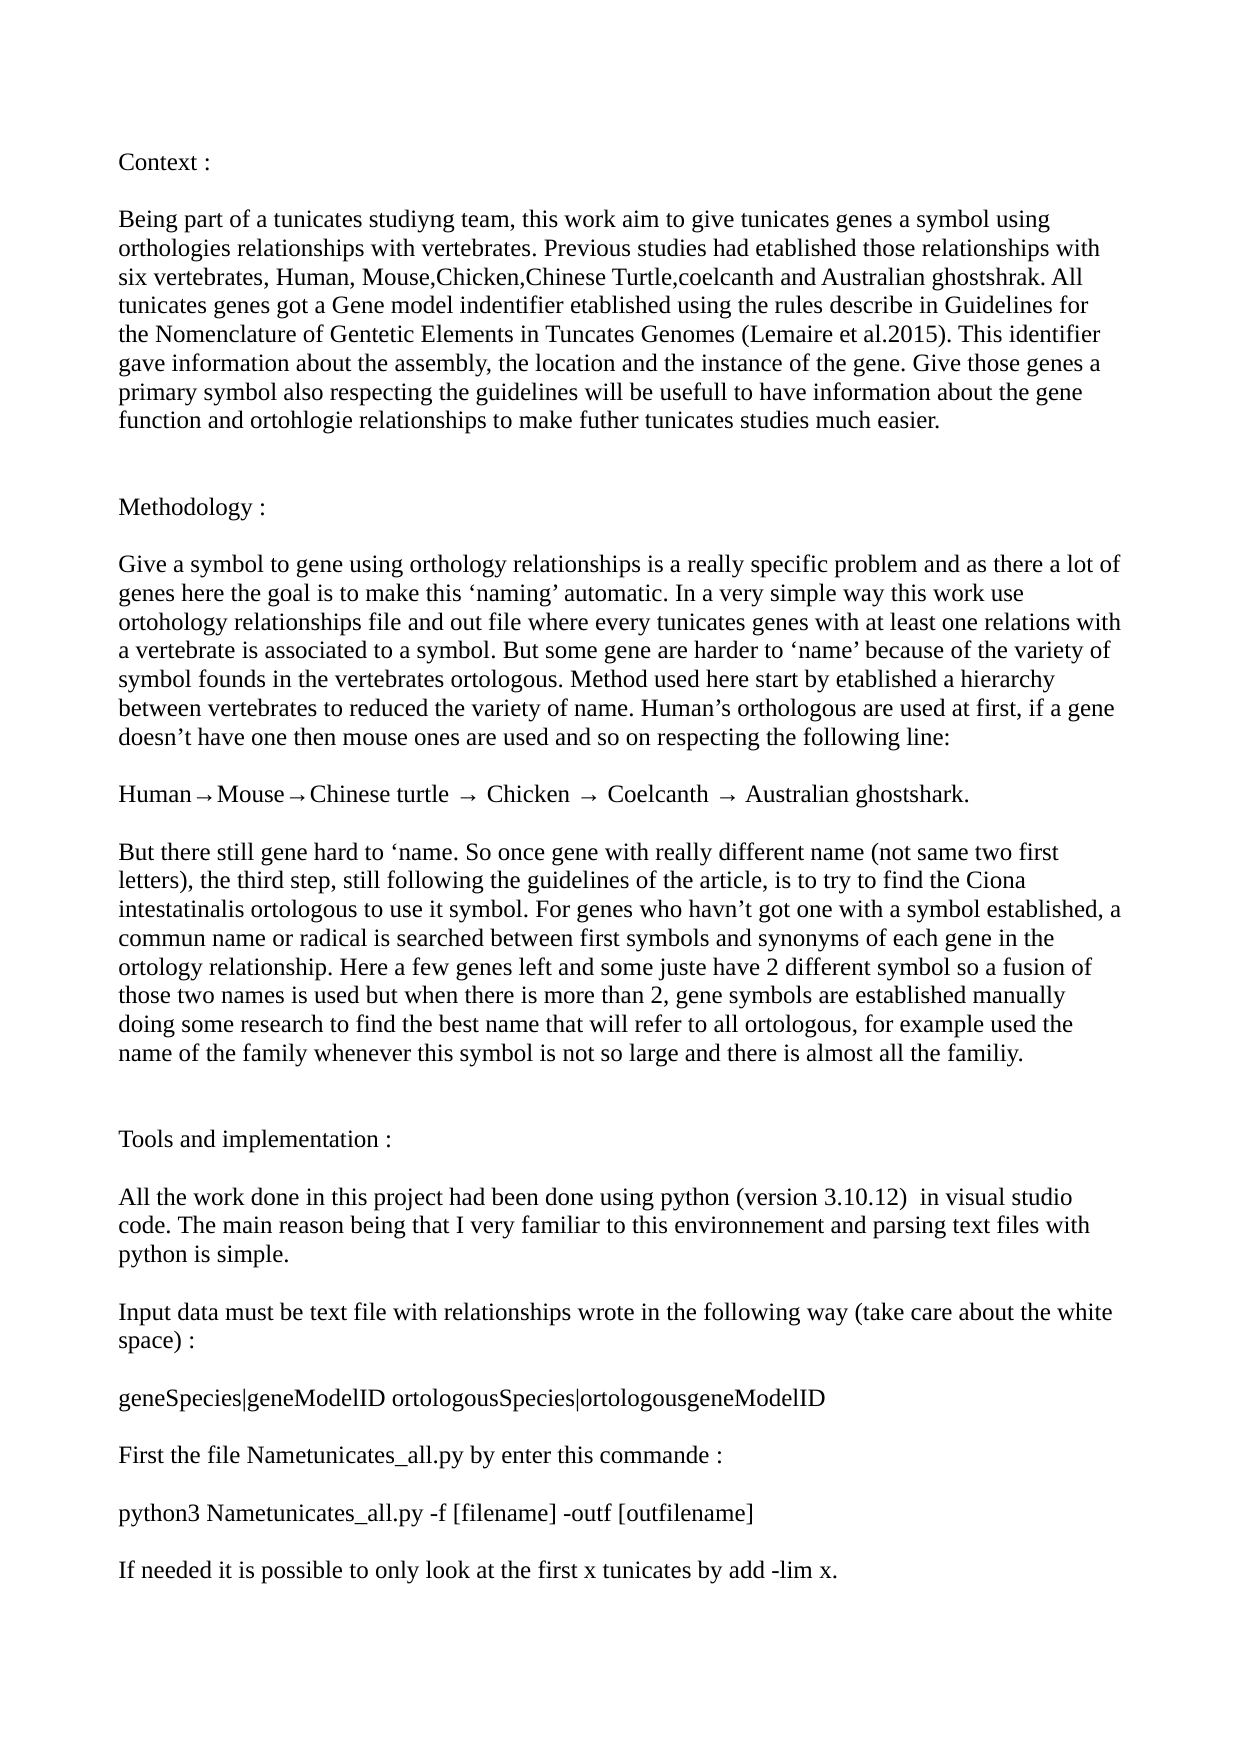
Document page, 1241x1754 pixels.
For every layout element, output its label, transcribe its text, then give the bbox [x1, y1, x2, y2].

text Human→Mouse→Chinese turtle → Chicken → Coelcanth → Australian ghostshark. [118, 779, 1122, 808]
text Context : [118, 147, 1122, 176]
text All the work done in this project had been done using python (version 3.10.12) in visual studio code. The main reason being that I very familiar to this environnement and parsing text files with python is simple. [118, 1182, 1122, 1268]
text Tools and implementation : [118, 1124, 1122, 1153]
text geneSpecies|geneModelID ortologousSpecies|ortologousgeneModelID [118, 1383, 1122, 1412]
text python3 Nametunicates_all.py -f [filename] -outf [outfilename] [118, 1498, 1122, 1527]
text But there still gene hard to ‘name. So once gene with really different name (not same two first letters), the third step, still following the guidelines of the article, is to try to find the Ciona intestatinalis ortologous to use it symbol. For genes who havn’t got one with a symbol established, a commun name or radical is searched between first symbols and synonyms of each gene in the ortology relationship. Here a few genes left and some juste have 2 different symbol so a fusion of those two names is used but when there is more than 2, gene symbols are established manually doing some research to find the best name that will refer to all ortologous, for example used the name of the family whenever this symbol is not so large and there is almost all the familiy. [118, 837, 1122, 1067]
text Being part of a tunicates studiyng team, this work aim to give tunicates genes a symbol using orthologies relationships with vertebrates. Previous studies had etablished those relationships with six vertebrates, Human, Mouse,Chicken,Chinese Turtle,coelcanth and Australian ghostshrak. All tunicates genes got a Gene model indentifier etablished using the rules describe in Guidelines for the Nomenclature of Gentetic Elements in Tuncates Genomes (Lemaire et al.2015). This identifier gave information about the assembly, the location and the instance of the gene. Give those genes a primary symbol also respecting the guidelines will be usefull to have information about the gene function and ortohlogie relationships to make futher tunicates studies much easier. [118, 204, 1122, 434]
text Methodology : [118, 492, 1122, 521]
text Give a symbol to gene using orthology relationships is a really specific problem and as there a lot of genes here the goal is to make this ‘naming’ automatic. In a very simple way this work use ortohology relationships file and out file where every tunicates genes with at least one relations with a vertebrate is associated to a symbol. But some gene are harder to ‘name’ because of the variety of symbol founds in the vertebrates ortologous. Method used here start by etablished a hierarchy between vertebrates to reduced the variety of name. Human’s orthologous are used at first, if a gene doesn’t have one then mouse ones are used and so on respecting the following line: [118, 549, 1122, 751]
text If needed it is possible to only look at the first x tunicates by add -lim x. [118, 1556, 1122, 1584]
text First the file Nametunicates_all.py by enter this commande : [118, 1441, 1122, 1469]
text Input data must be text file with relationships wrote in the following way (take care about the white space) : [118, 1297, 1122, 1354]
